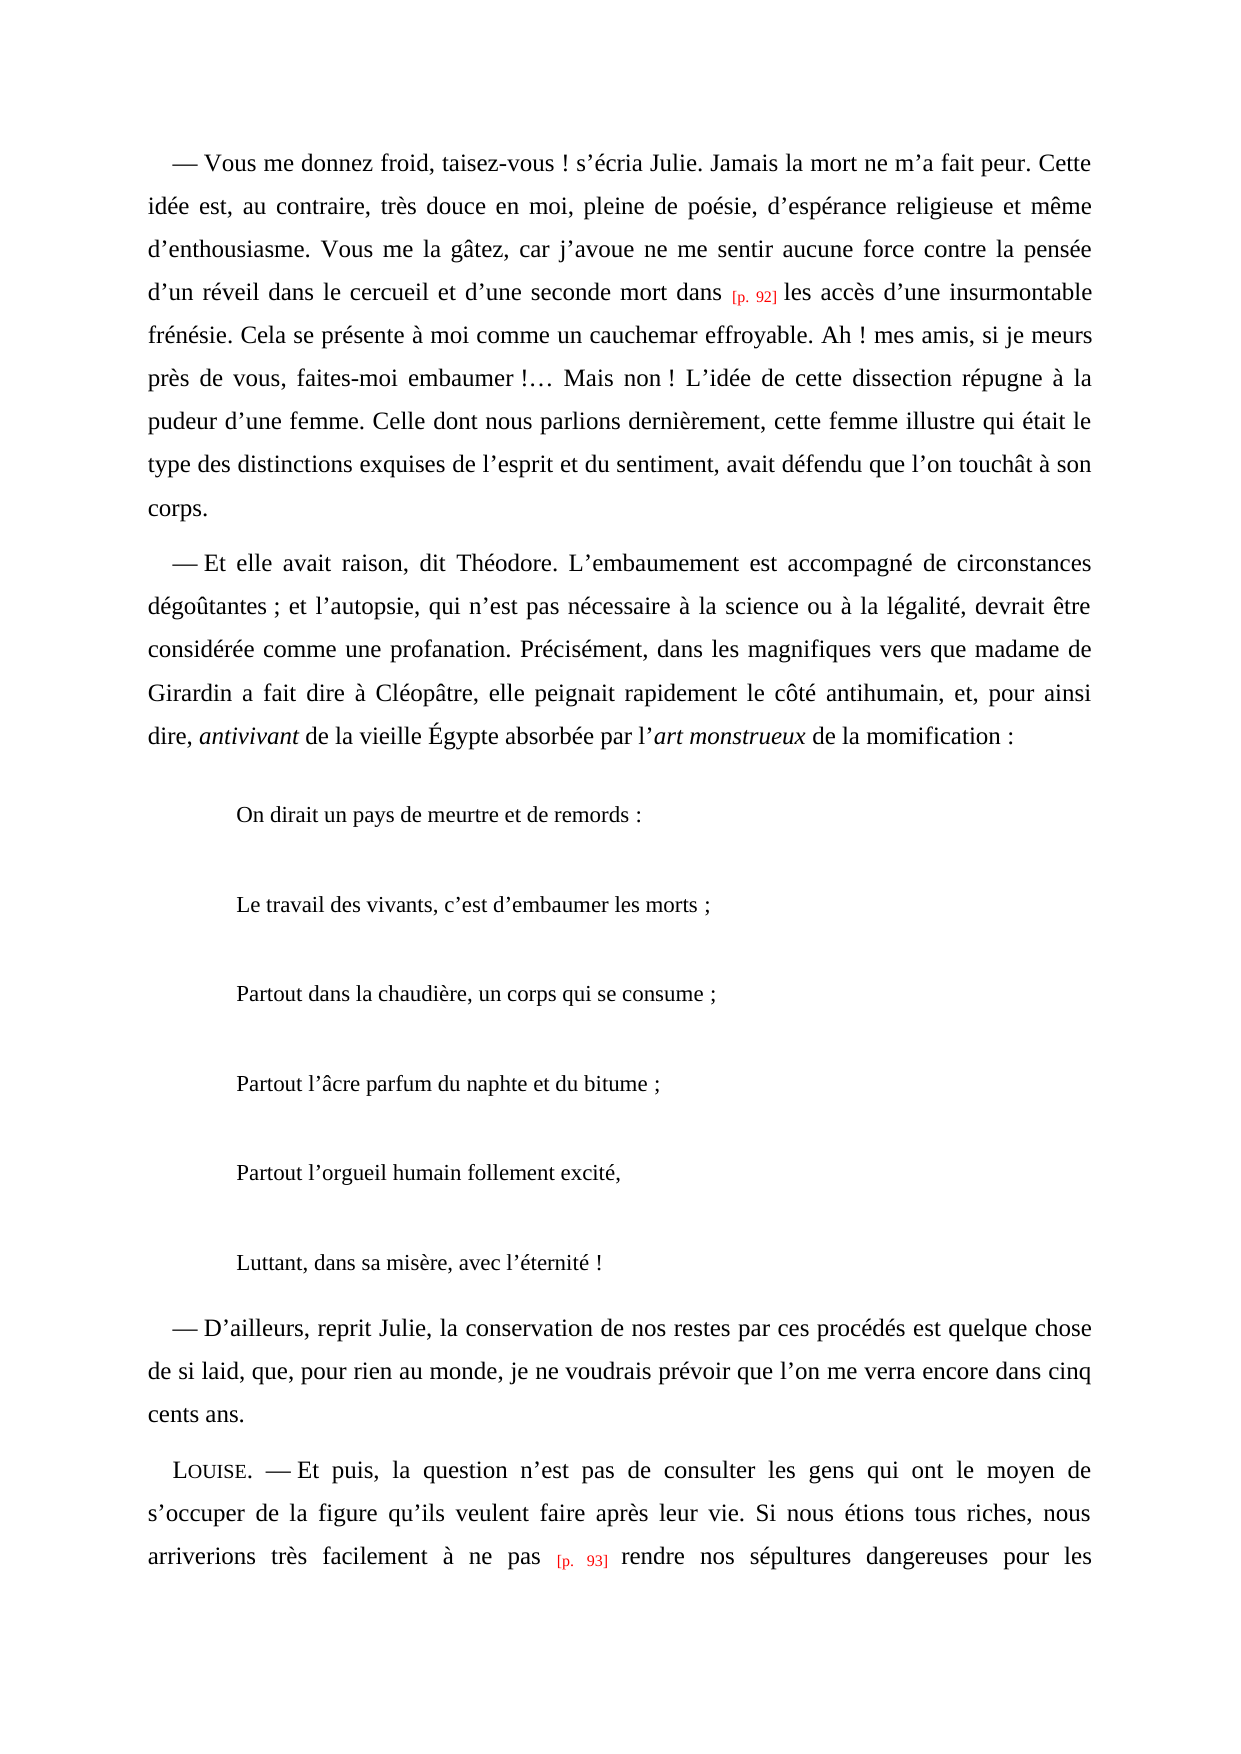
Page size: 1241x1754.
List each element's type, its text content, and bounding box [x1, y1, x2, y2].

text Partout l’orgueil humain follement excité, [236, 1159, 1093, 1186]
text Partout l’âcre parfum du naphte et du bitume ; [236, 1070, 1093, 1096]
text — D’ailleurs, reprit Julie, la conservation de nos restes par ces procédés est quelque chose de si laid, que, pour rien au monde, je ne voudrais prévoir que l’on me verra encore dans cinq cents ans. [148, 1313, 1093, 1428]
text — Vous me donnez froid, taisez-vous ! s’écria Julie. Jamais la mort ne m’a fait peur. Cette idée est, au contraire, très douce en moi, pleine de poésie, d’espérance religieuse et même d’enthousiasme. Vous me la gâtez, car j’avoue ne me sentir aucune force contre la pensée d’un réveil dans le cercueil et d’une seconde mort dans [p. 92] les accès d’une insurmontable frénésie. Cela se présente à moi comme un cauchemar effroyable. Ah ! mes amis, si je meurs près de vous, faites-moi embaumer !… Mais non ! L’idée de cette dissection répugne à la pudeur d’une femme. Celle dont nous parlions dernièrement, cette femme illustre qui était le type des distinctions exquises de l’esprit et du sentiment, avait défendu que l’on touchât à son corps. [148, 148, 1093, 521]
text Le travail des vivants, c’est d’embaumer les morts ; [236, 891, 1093, 917]
text Louise. — Et puis, la question n’est pas de consulter les gens qui ont le moyen de s’occuper de la figure qu’ils veulent faire après leur vie. Si nous étions tous riches, nous arriverions très facilement à ne pas [p. 93] rendre nos sépultures dangereuses pour les [148, 1455, 1093, 1570]
text Partout dans la chaudière, un corps qui se consume ; [236, 980, 1093, 1007]
text Luttant, dans sa misère, avec l’éternité ! [236, 1249, 1093, 1275]
text — Et elle avait raison, dit Théodore. L’embaumement est accompagné de circonstances dégoûtantes ; et l’autopsie, qui n’est pas nécessaire à la science ou à la légalité, devrait être considérée comme une profanation. Précisément, dans les magnifiques vers que madame de Girardin a fait dire à Cléopâtre, elle peignait rapidement le côté antihumain, et, pour ainsi dire, antivivant de la vieille Égypte absorbée par l’art monstrueux de la momification : [148, 548, 1093, 749]
text On dirait un pays de meurtre et de remords : [236, 801, 1093, 828]
